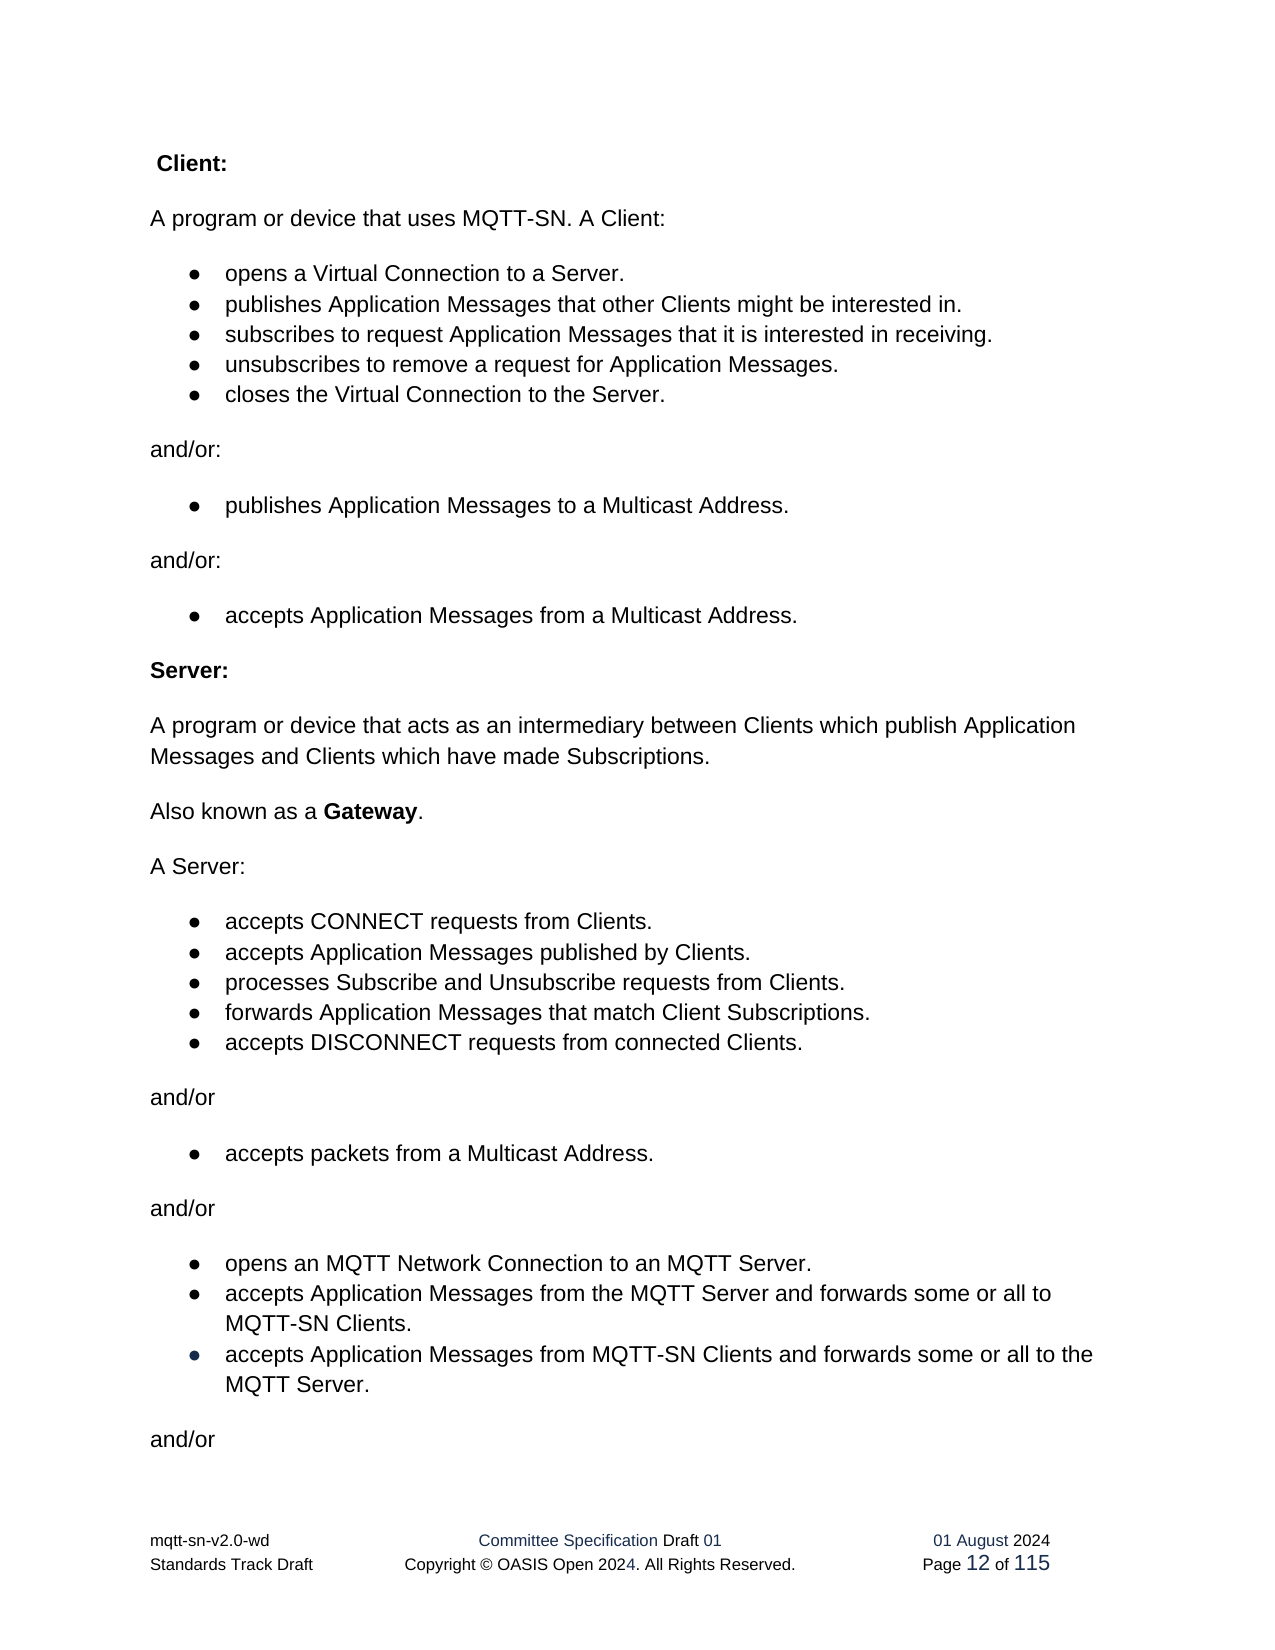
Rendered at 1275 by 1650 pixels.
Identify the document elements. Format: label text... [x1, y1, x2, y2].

text and/or [150, 1084, 1125, 1111]
list publishes Application Messages that other Clients might be interested in. [187, 291, 1125, 317]
text and/or [150, 1426, 1125, 1452]
text and/or: [150, 436, 1125, 463]
text and/or [150, 1195, 1125, 1221]
list opens an MQTT Network Connection to an MQTT Server. [187, 1250, 1125, 1276]
text A program or device that acts as an intermediary between Clients which publish Application Messages and Clients which have made Subscriptions. [150, 712, 1125, 769]
text A program or device that uses MQTT-SN. A Client: [150, 205, 1125, 232]
list closes the Virtual Connection to the Server. [187, 381, 1125, 408]
list accepts CONNECT requests from Clients. [187, 908, 1125, 935]
text Server: [150, 657, 1125, 684]
list accepts Application Messages from the MQTT Server and forwards some or all to MQTT-SN Clients. [187, 1280, 1125, 1337]
list processes Subscribe and Unsubscribe requests from Clients. [187, 969, 1125, 995]
list unsubscribes to remove a request for Application Messages. [187, 351, 1125, 377]
list accepts Application Messages from a Multicast Address. [187, 602, 1125, 628]
list forwards Application Messages that match Client Subscriptions. [187, 999, 1125, 1025]
list accepts Application Messages published by Clients. [187, 938, 1125, 965]
list subscribes to request Application Messages that it is interested in receiving. [187, 321, 1125, 347]
text A Server: [150, 853, 1125, 879]
text Client: [150, 150, 1125, 176]
text and/or: [150, 547, 1125, 573]
list publishes Application Messages to a Multicast Address. [187, 492, 1125, 518]
list opens a Virtual Connection to a Server. [187, 260, 1125, 287]
list accepts Application Messages from MQTT-SN Clients and forwards some or all to the MQTT Server. [187, 1341, 1125, 1397]
text Also known as a Gateway. [150, 798, 1125, 824]
list accepts packets from a Multicast Address. [187, 1139, 1125, 1166]
list accepts DISCONNECT requests from connected Clients. [187, 1029, 1125, 1056]
